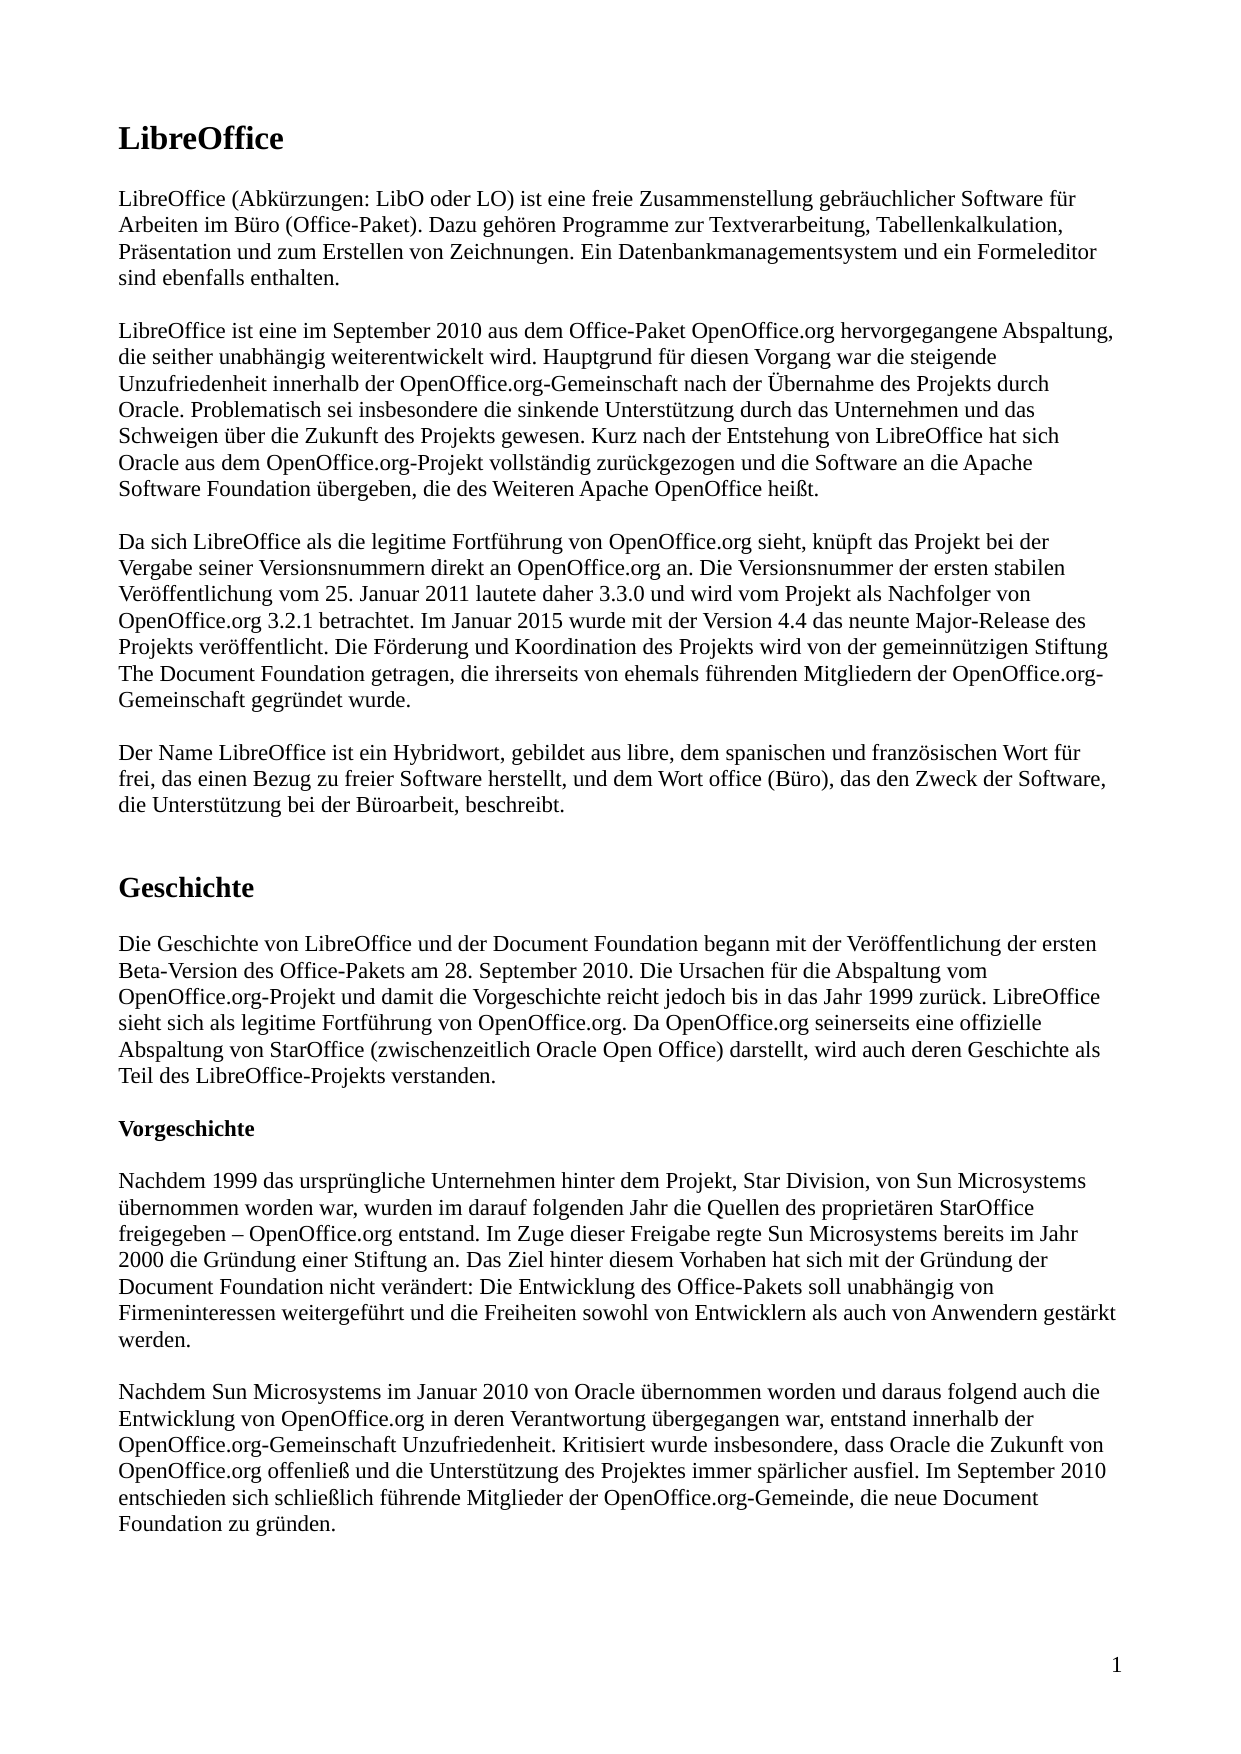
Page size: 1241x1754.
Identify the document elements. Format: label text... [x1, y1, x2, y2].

text Da sich LibreOffice als die legitime Fortführung von OpenOffice.org sieht, knüpft das Projekt bei der Vergabe seiner Versionsnummern direkt an OpenOffice.org an. Die Versionsnummer der ersten stabilen Veröffentlichung vom 25. Januar 2011 lautete daher 3.3.0 und wird vom Projekt als Nachfolger von OpenOffice.org 3.2.1 betrachtet. Im Januar 2015 wurde mit der Version 4.4 das neunte Major-Release des Projekts veröffentlicht. Die Förderung und Koordination des Projekts wird von der gemeinnützigen Stiftung The Document Foundation getragen, die ihrerseits von ehemals führenden Mitgliedern der OpenOffice.org-Gemeinschaft gegründet wurde. [118, 528, 1122, 712]
text Nachdem 1999 das ursprüngliche Unternehmen hinter dem Projekt, Star Division, von Sun Microsystems übernommen worden war, wurden im darauf folgenden Jahr die Quellen des proprietären StarOffice freigegeben – OpenOffice.org entstand. Im Zuge dieser Freigabe regte Sun Microsystems bereits im Jahr 2000 die Gründung einer Stiftung an. Das Ziel hinter diesem Vorhaben hat sich mit der Gründung der Document Foundation nicht verändert: Die Entwicklung des Office-Pakets soll unabhängig von Firmeninteressen weitergeführt und die Freiheiten sowohl von Entwicklern als auch von Anwendern gestärkt werden. [118, 1167, 1122, 1352]
text Die Geschichte von LibreOffice und der Document Foundation begann mit der Veröffentlichung der ersten Beta-Version des Office-Pakets am 28. September 2010. Die Ursachen für die Abspaltung vom OpenOffice.org-Projekt und damit die Vorgeschichte reicht jedoch bis in das Jahr 1999 zurück. LibreOffice sieht sich als legitime Fortführung von OpenOffice.org. Da OpenOffice.org seinerseits eine offizielle Abspaltung von StarOffice (zwischenzeitlich Oracle Open Office) darstellt, wird auch deren Geschichte als Teil des LibreOffice-Projekts verstanden. [118, 930, 1122, 1088]
text Vorgeschichte [118, 1115, 1122, 1141]
text LibreOffice ist eine im September 2010 aus dem Office-Paket OpenOffice.org hervorgegangene Abspaltung, die seither unabhängig weiterentwickelt wird. Hauptgrund für diesen Vorgang war die steigende Unzufriedenheit innerhalb der OpenOffice.org-Gemeinschaft nach der Übernahme des Projekts durch Oracle. Problematisch sei insbesondere die sinkende Unterstützung durch das Unternehmen und das Schweigen über die Zukunft des Projekts gewesen. Kurz nach der Entstehung von LibreOffice hat sich Oracle aus dem OpenOffice.org-Projekt vollständig zurückgezogen und die Software an die Apache Software Foundation übergeben, die des Weiteren Apache OpenOffice heißt. [118, 317, 1122, 501]
text Geschichte [118, 870, 1122, 904]
text Nachdem Sun Microsystems im Januar 2010 von Oracle übernommen worden und daraus folgend auch die Entwicklung von OpenOffice.org in deren Verantwortung übergegangen war, entstand innerhalb der OpenOffice.org-Gemeinschaft Unzufriedenheit. Kritisiert wurde insbesondere, dass Oracle die Zukunft von OpenOffice.org offenließ und die Unterstützung des Projektes immer spärlicher ausfiel. Im September 2010 entschieden sich schließlich führende Mitglieder der OpenOffice.org-Gemeinde, die neue Document Foundation zu gründen. [118, 1378, 1122, 1536]
text Der Name LibreOffice ist ein Hybridwort, gebildet aus libre, dem spanischen und französischen Wort für frei, das einen Bezug zu freier Software herstellt, und dem Wort office (Büro), das den Zweck der Software, die Unterstützung bei der Büroarbeit, beschreibt. [118, 739, 1122, 818]
text LibreOffice (Abkürzungen: LibO oder LO) ist eine freie Zusammenstellung gebräuchlicher Software für Arbeiten im Büro (Office-Paket). Dazu gehören Programme zur Textverarbeitung, Tabellenkalkulation, Präsentation und zum Erstellen von Zeichnungen. Ein Datenbankmanagementsystem und ein Formeleditor sind ebenfalls enthalten. [118, 185, 1122, 291]
text LibreOffice [118, 118, 1122, 156]
